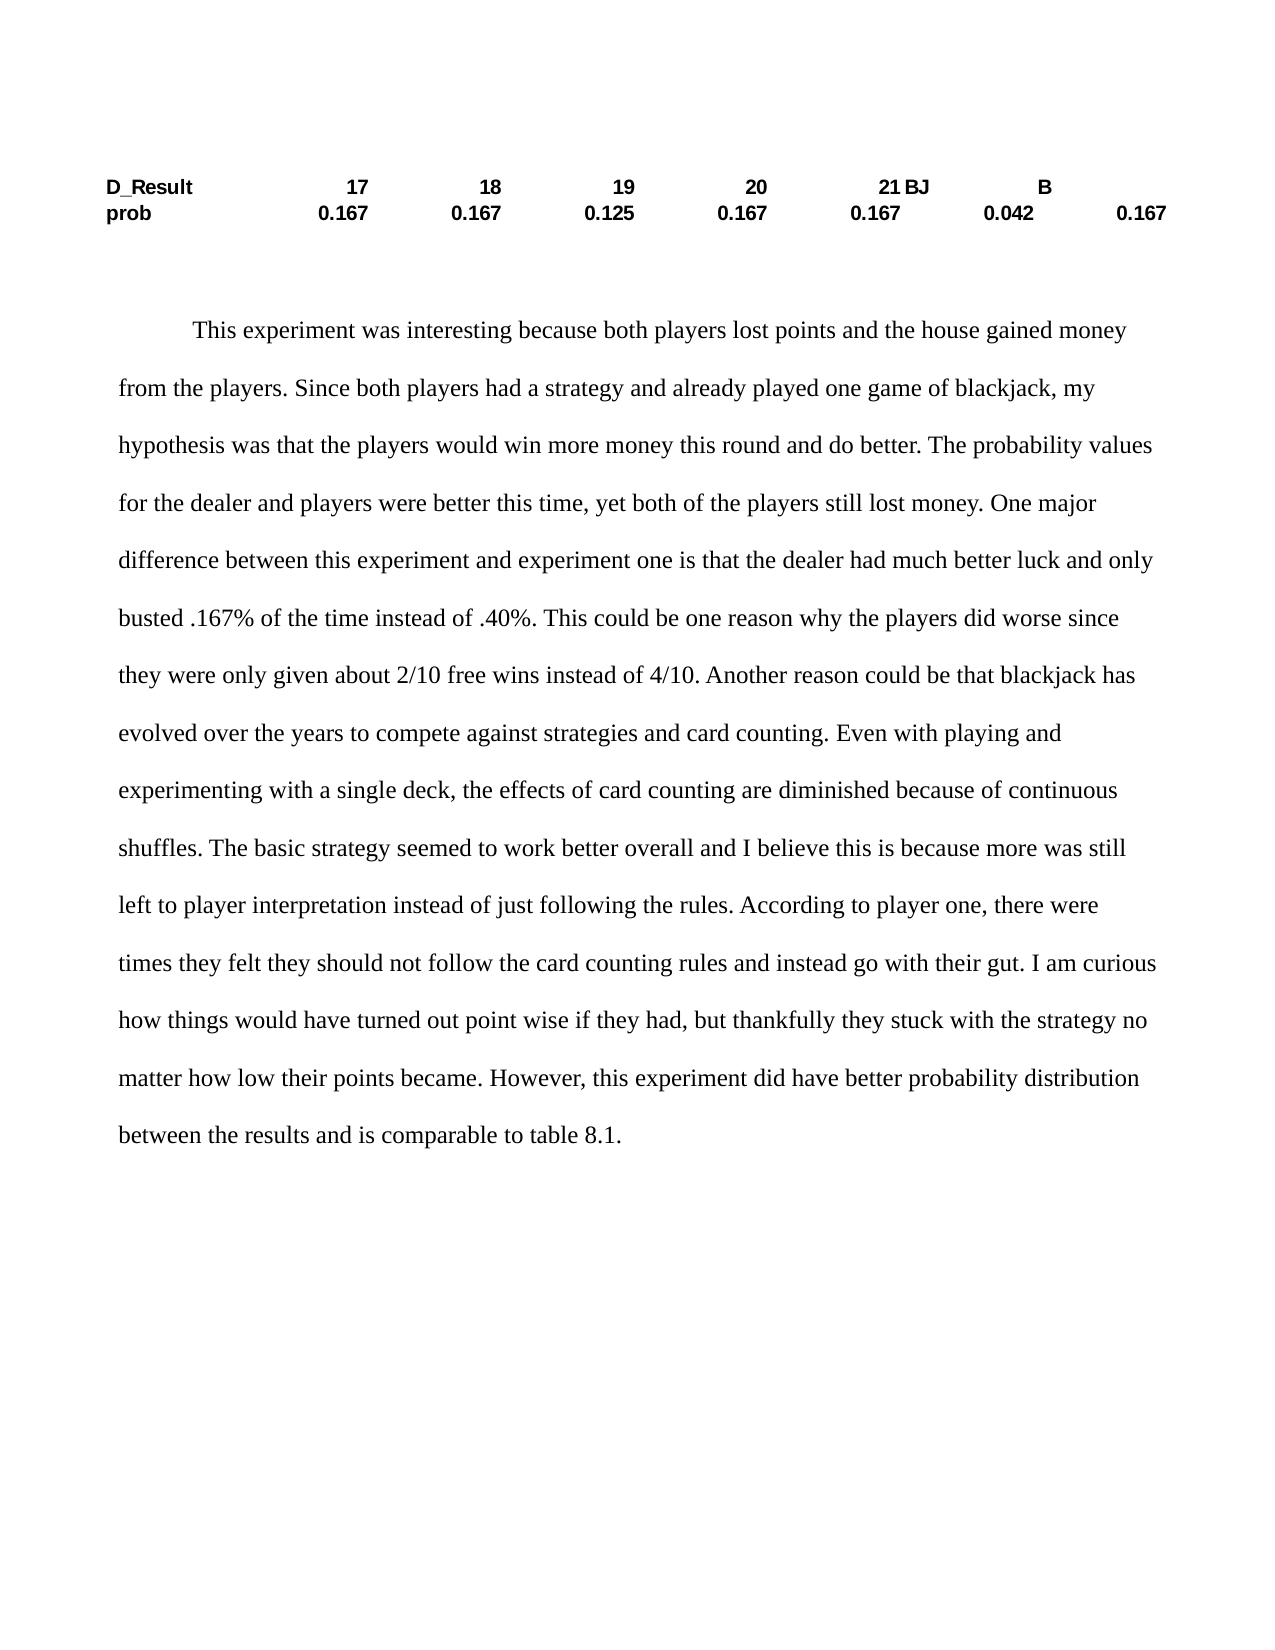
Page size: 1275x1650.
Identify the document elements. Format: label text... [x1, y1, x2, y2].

text This experiment was interesting because both players lost points and the house gained money from the players. Since both players had a strategy and already played one game of blackjack, my hypothesis was that the players would win more money this round and do better. The probability values for the dealer and players were better this time, yet both of the players still lost money. One major difference between this experiment and experiment one is that the dealer had much better luck and only busted .167% of the time instead of .40%. This could be one reason why the players did worse since they were only given about 2/10 free wins instead of 4/10. Another reason could be that blackjack has evolved over the years to compete against strategies and card counting. Even with playing and experimenting with a single deck, the effects of card counting are diminished because of continuous shuffles. The basic strategy seemed to work better overall and I believe this is because more was still left to player interpretation instead of just following the rules. According to player one, there were times they felt they should not follow the card counting rules and instead go with their gut. I am curious how things would have turned out point wise if they had, but thankfully they stuck with the strategy no matter how low their points became. However, this experiment did have better probability distribution between the results and is comparable to table 8.1. [118, 315, 1157, 1149]
